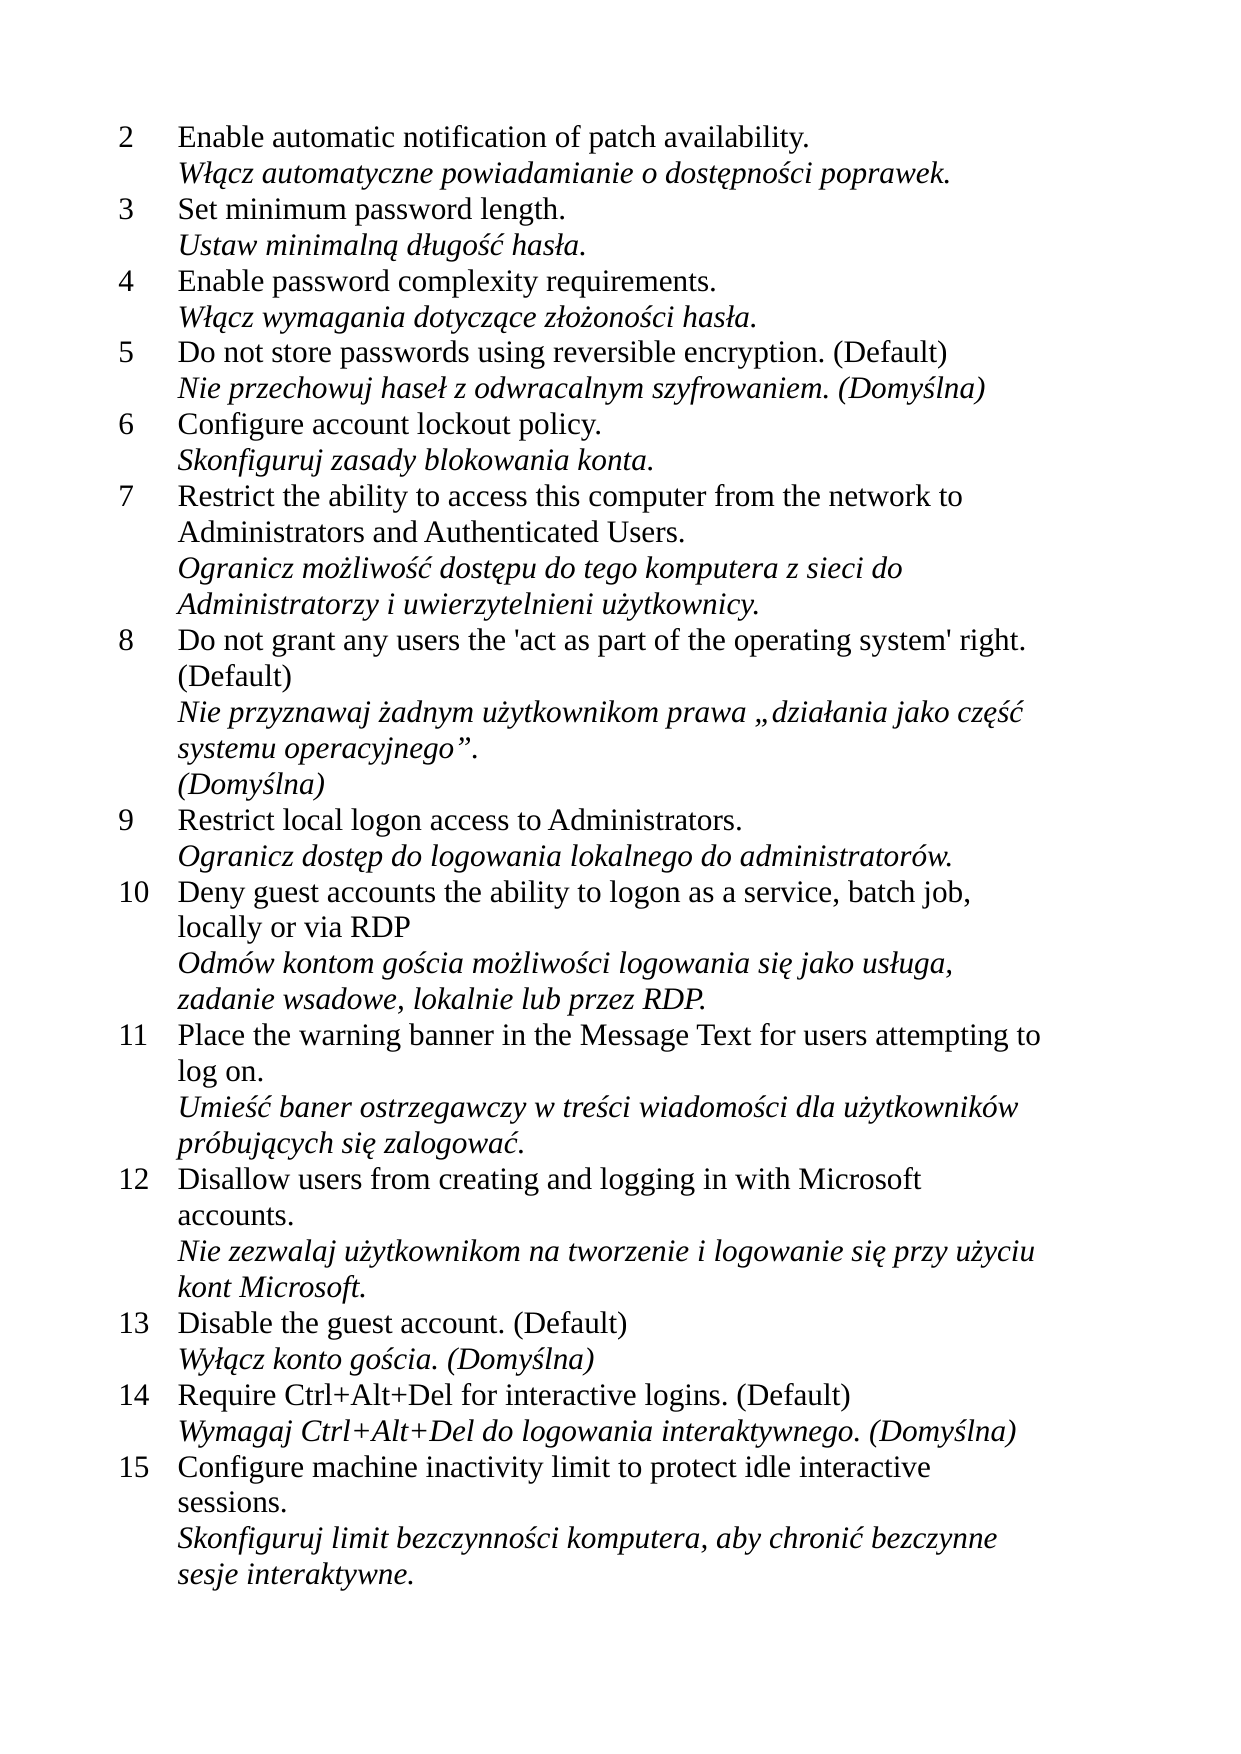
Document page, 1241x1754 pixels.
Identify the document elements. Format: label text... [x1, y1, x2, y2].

table_cell Restrict local logon access to Administrators. Ogranicz dostęp do logowania lokalnego do administratorów. [178, 801, 1045, 873]
table_cell Restrict the ability to access this computer from the network to Administrators and Authenticated Users. Ogranicz możliwość dostępu do tego komputera z sieci do Administratorzy i uwierzytelnieni użytkownicy. [178, 478, 1045, 621]
table_cell [1045, 621, 1122, 801]
table_cell Set minimum password length. Ustaw minimalną długość hasła. [178, 190, 1045, 262]
table_cell Configure account lockout policy. Skonfiguruj zasady blokowania konta. [178, 406, 1045, 477]
table_cell [1045, 1160, 1122, 1304]
table_cell 8 [118, 621, 177, 801]
table_cell Place the warning banner in the Message Text for users attempting to log on. Umieść baner ostrzegawczy w treści wiadomości dla użytkowników próbujących się zalogować. [178, 1017, 1045, 1160]
table_cell [1045, 801, 1122, 873]
table_cell Deny guest accounts the ability to logon as a service, batch job, locally or via RDP Odmów kontom gościa możliwości logowania się jako usługa, zadanie wsadowe, lokalnie lub przez RDP. [178, 873, 1045, 1017]
table_cell Do not grant any users the 'act as part of the operating system' right. (Default) Nie przyznawaj żadnym użytkownikom prawa „działania jako część systemu operacyjnego”. (Domyślna) [178, 621, 1045, 801]
table_cell Require Ctrl+Alt+Del for interactive logins. (Default) Wymagaj Ctrl+Alt+Del do logowania interaktywnego. (Domyślna) [178, 1376, 1045, 1448]
table_cell 6 [118, 406, 177, 477]
table_cell Disable the guest account. (Default) Wyłącz konto gościa. (Domyślna) [178, 1304, 1045, 1376]
table_cell [1045, 1017, 1122, 1160]
table_cell 13 [118, 1304, 177, 1376]
table_cell 5 [118, 334, 177, 406]
table_cell 11 [118, 1017, 177, 1160]
table_cell Do not store passwords using reversible encryption. (Default) Nie przechowuj haseł z odwracalnym szyfrowaniem. (Domyślna) [178, 334, 1045, 406]
table_cell [1045, 1376, 1122, 1448]
table_cell 4 [118, 262, 177, 334]
table_cell [1045, 262, 1122, 334]
table_cell 12 [118, 1160, 177, 1304]
table_cell 9 [118, 801, 177, 873]
table_cell [1045, 478, 1122, 621]
table_cell 14 [118, 1376, 177, 1448]
table_cell Configure machine inactivity limit to protect idle interactive sessions. Skonfiguruj limit bezczynności komputera, aby chronić bezczynne sesje interaktywne. [178, 1448, 1045, 1592]
table_cell [1045, 1448, 1122, 1592]
table_cell [1045, 1304, 1122, 1376]
table_cell Enable password complexity requirements. Włącz wymagania dotyczące złożoności hasła. [178, 262, 1045, 334]
table_cell 15 [118, 1448, 177, 1592]
table_cell [1045, 406, 1122, 477]
table_cell [1045, 190, 1122, 262]
table_cell Disallow users from creating and logging in with Microsoft accounts. Nie zezwalaj użytkownikom na tworzenie i logowanie się przy użyciu kont Microsoft. [178, 1160, 1045, 1304]
table_cell [1045, 118, 1122, 190]
table_cell [1045, 334, 1122, 406]
table_cell 7 [118, 478, 177, 621]
table_cell 10 [118, 873, 177, 1017]
table_cell 2 [118, 118, 177, 190]
table_cell 3 [118, 190, 177, 262]
table_cell [1045, 873, 1122, 1017]
table_cell Enable automatic notification of patch availability. Włącz automatyczne powiadamianie o dostępności poprawek. [178, 118, 1045, 190]
